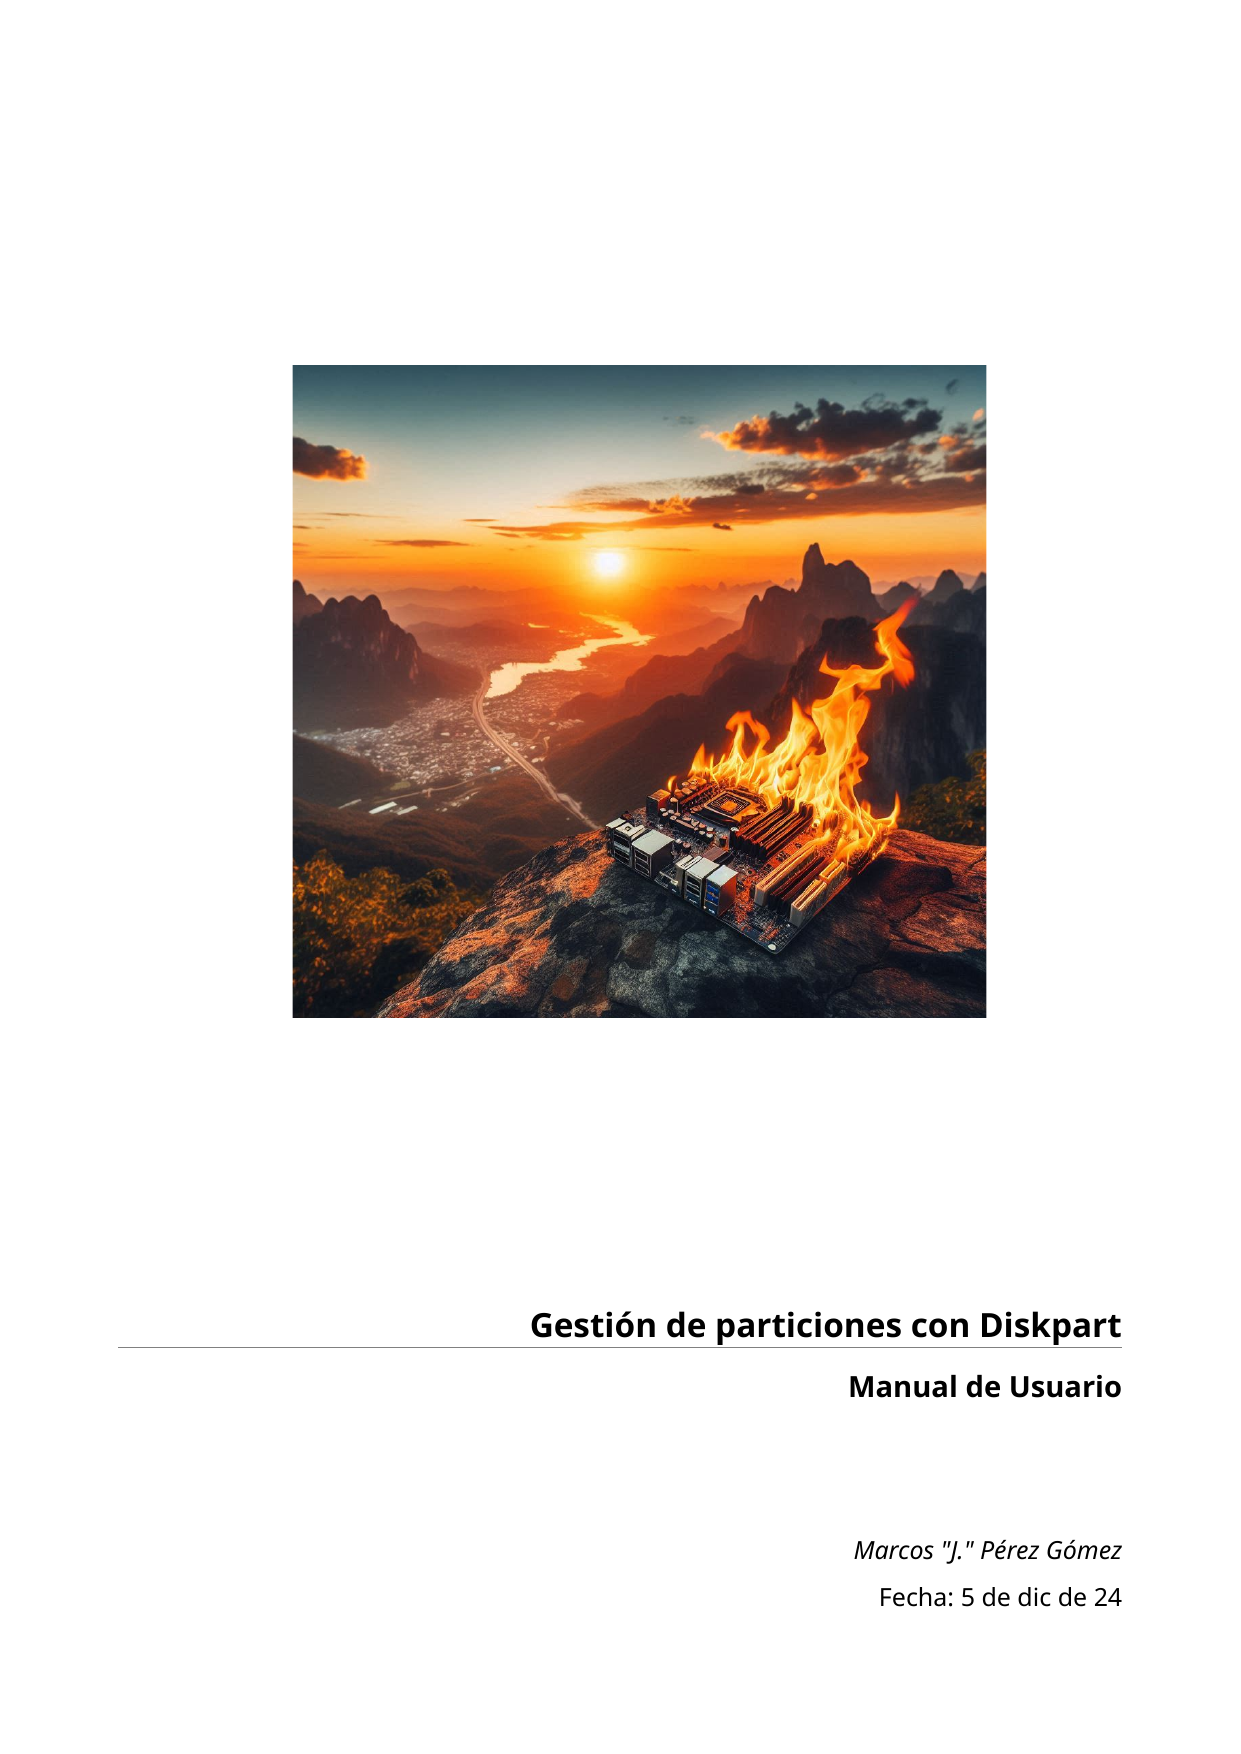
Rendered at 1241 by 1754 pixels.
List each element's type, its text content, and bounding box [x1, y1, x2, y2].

title Manual de Usuario [118, 1366, 1122, 1406]
text Fecha: 5 de dic de 24 [118, 1579, 1122, 1613]
text Marcos "J." Pérez Gómez [118, 1533, 1122, 1567]
picture [292, 365, 987, 1018]
text Gestión de particiones con Diskpart [118, 1302, 1122, 1347]
